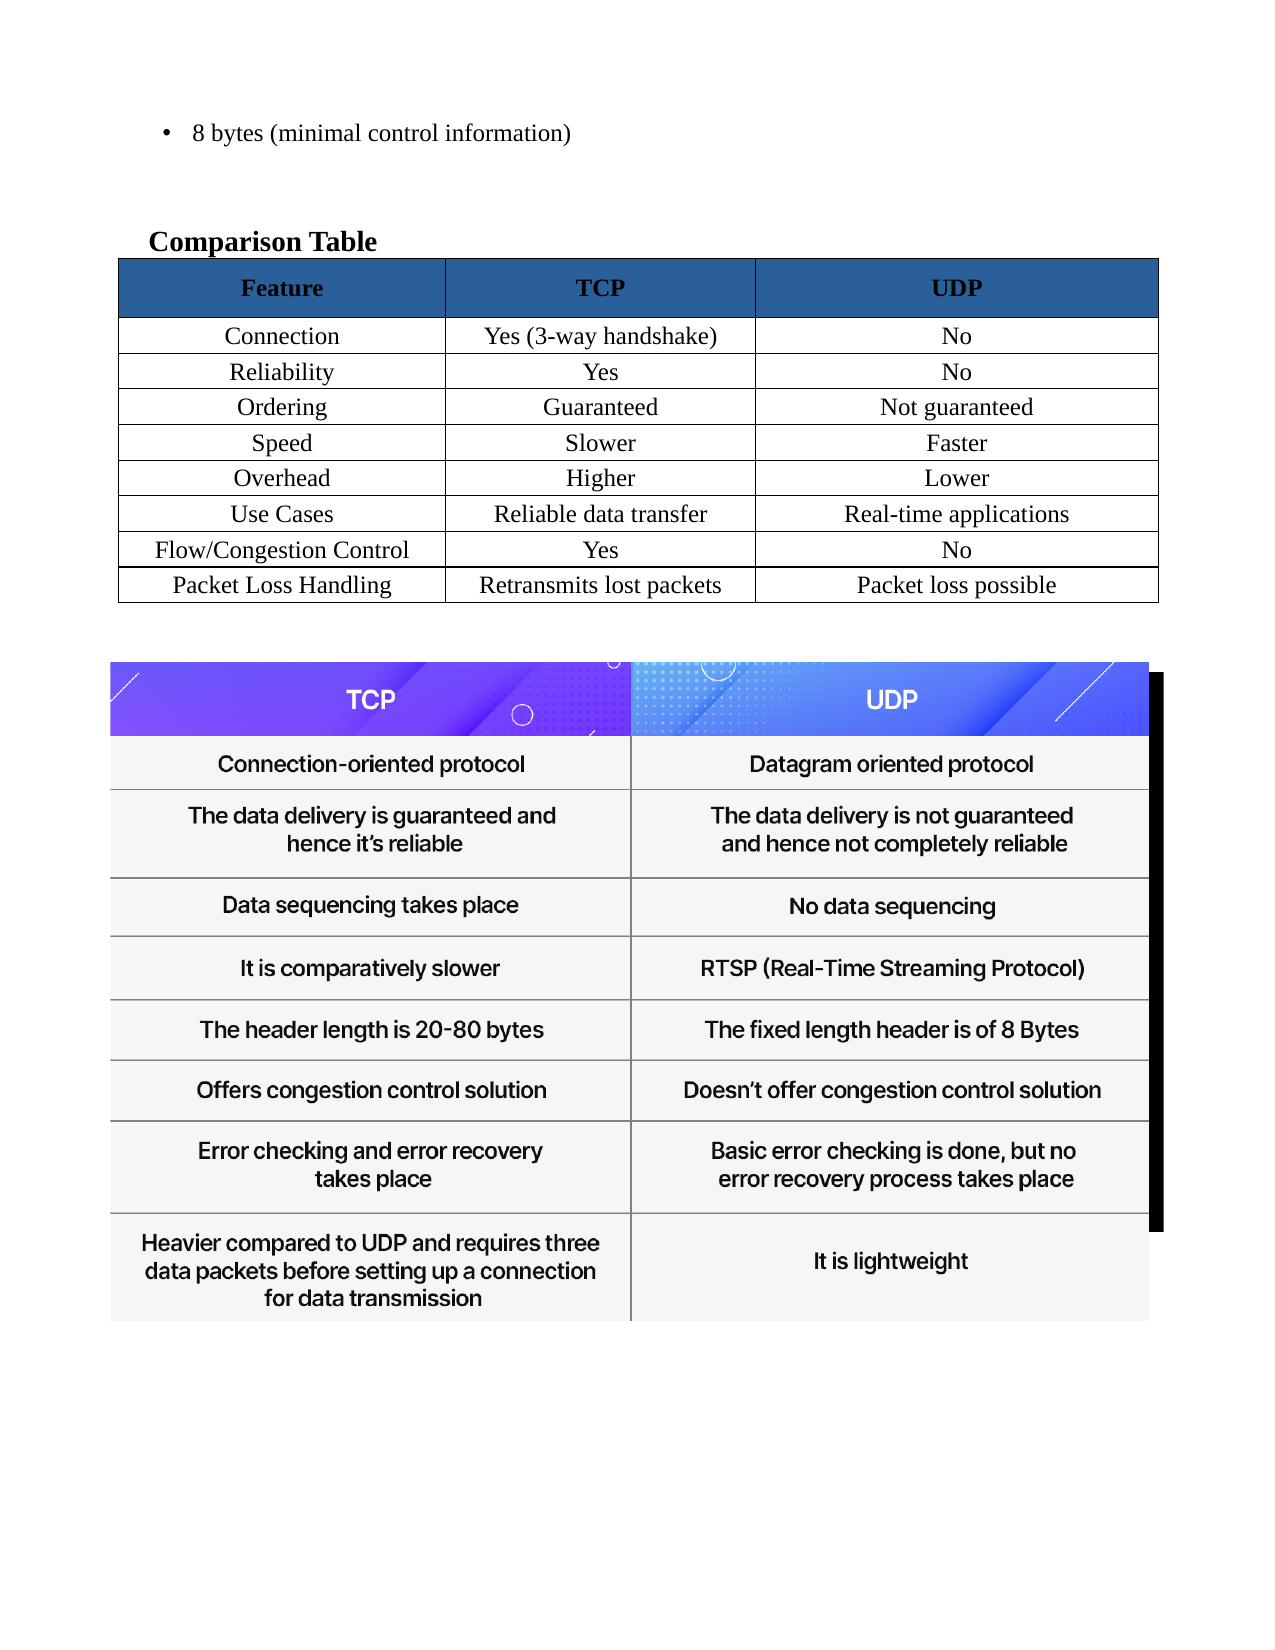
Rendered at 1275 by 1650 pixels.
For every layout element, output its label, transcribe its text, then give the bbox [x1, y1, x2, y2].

table_cell No [756, 532, 1158, 566]
table_cell Connection [119, 318, 445, 353]
table_cell Reliable data transfer [446, 496, 755, 531]
table_header Feature [119, 259, 445, 317]
table_cell Yes (3-way handshake) [446, 318, 755, 353]
table_cell Guaranteed [446, 389, 755, 424]
table_cell Packet loss possible [756, 568, 1158, 602]
table_cell Slower [446, 425, 755, 459]
list 8 bytes (minimal control information) [162, 118, 1157, 147]
table_cell Faster [756, 425, 1158, 459]
table_header TCP [446, 259, 755, 317]
table_cell Use Cases [119, 496, 445, 531]
table_cell Not guaranteed [756, 389, 1158, 424]
table_header UDP [756, 259, 1158, 317]
table_cell Ordering [119, 389, 445, 424]
table_cell Reliability [119, 354, 445, 388]
table_cell Packet Loss Handling [119, 568, 445, 602]
subtitle 🔸 Comparison Table [118, 224, 1157, 258]
picture [110, 662, 1164, 1321]
table_cell No [756, 318, 1158, 353]
table_cell Yes [446, 532, 755, 566]
table_cell No [756, 354, 1158, 388]
table_cell Lower [756, 461, 1158, 495]
table_cell Yes [446, 354, 755, 388]
table_cell Overhead [119, 461, 445, 495]
table_cell Higher [446, 461, 755, 495]
table_cell Speed [119, 425, 445, 459]
table_cell Real-time applications [756, 496, 1158, 531]
table_cell Flow/Congestion Control [119, 532, 445, 566]
table_cell Retransmits lost packets [446, 568, 755, 602]
